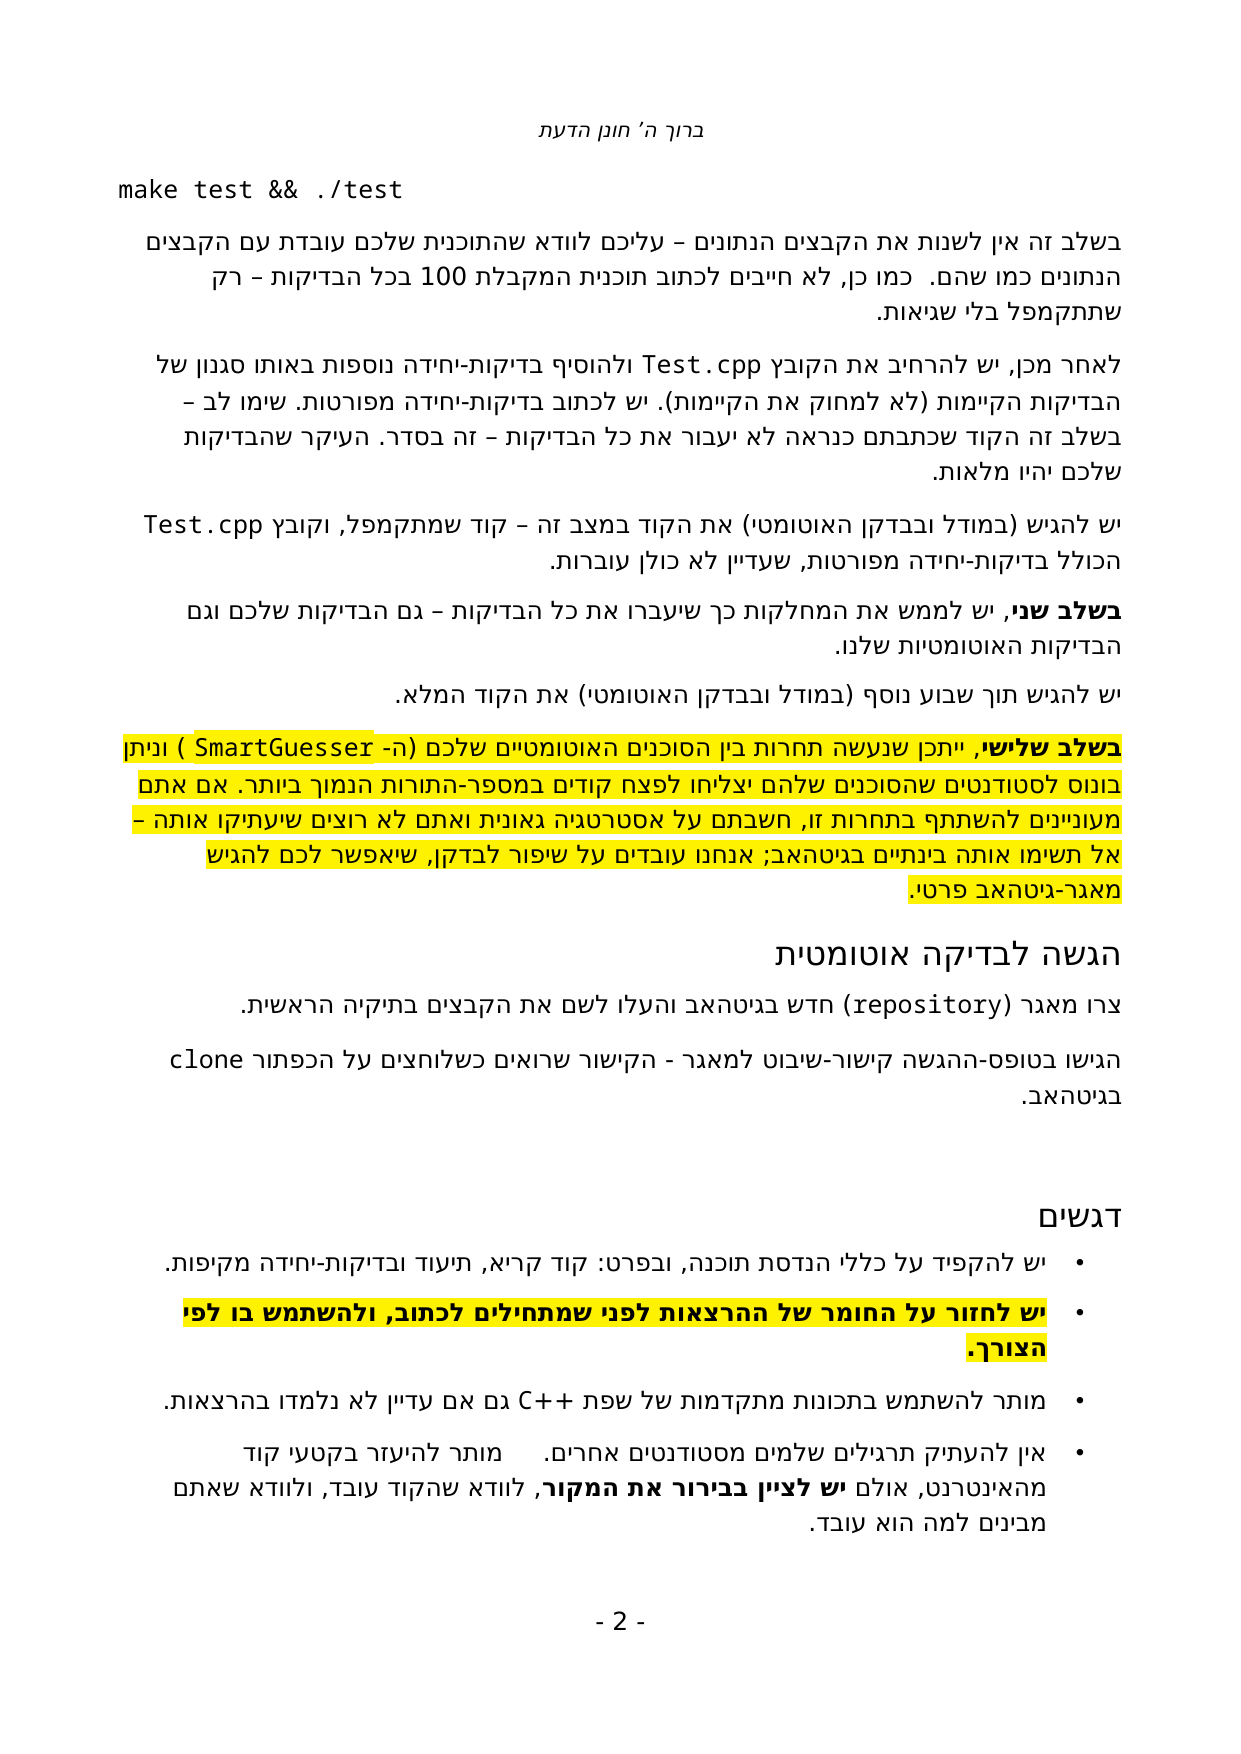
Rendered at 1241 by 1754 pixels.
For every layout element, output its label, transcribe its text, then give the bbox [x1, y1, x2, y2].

list מותר להשתמש בתכונות מתקדמות של שפת ++C גם אם עדיין לא נלמדו בהרצאות. [118, 1382, 1084, 1417]
text בשלב שני, יש לממש את המחלקות כך שיעברו את כל הבדיקות – גם הבדיקות שלכם וגם הבדיקות האוטומטיות שלנו. [118, 596, 1122, 660]
text הגישו בטופס-ההגשה קישור-שיבוט למאגר - הקישור שרואים כשלוחצים על הכפתור clone בגיטהאב. [118, 1042, 1122, 1111]
text לאחר מכן, יש להרחיב את הקובץ Test.cpp ולהוסיף בדיקות-יחידה נוספות באותו סגנון של הבדיקות הקיימות (לא למחוק את הקיימות). יש לכתוב בדיקות-יחידה מפורטות. שימו לב – בשלב זה הקוד שכתבתם כנראה לא יעבור את כל הבדיקות – זה בסדר. העיקר שהבדיקות שלכם יהיו מלאות. [118, 347, 1122, 486]
text בשלב שלישי, ייתכן שנעשה תחרות בין הסוכנים האוטומטיים שלכם (ה- SmartGuesser ) וניתן בונוס לסטודנטים שהסוכנים שלהם יצליחו לפצח קודים במספר-התורות הנמוך ביותר. אם אתם מעוניינים להשתתף בתחרות זו, חשבתם על אסטרטגיה גאונית ואתם לא רוצים שיעתיקו אותה – אל תשימו אותה בינתיים בגיטהאב; אנחנו עובדים על שיפור לבדקן, שיאפשר לכם להגיש מאגר-גיטהאב פרטי. [118, 730, 1122, 904]
text צרו מאגר (repository) חדש בגיטהאב והעלו לשם את הקבצים בתיקיה הראשית. [118, 986, 1122, 1020]
text יש להגיש (במודל ובבדקן האוטומטי) את הקוד במצב זה – קוד שמתקמפל, וקובץ Test.cpp הכולל בדיקות-יחידה מפורטות, שעדיין לא כולן עוברות. [118, 506, 1122, 575]
list אין להעתיק תרגילים שלמים מסטודנטים אחרים. מותר להיעזר בקטעי קוד מהאינטרנט, אולם יש לציין בבירור את המקור, לוודא שהקוד עובד, ולוודא שאתם מבינים למה הוא עובד. [118, 1438, 1084, 1537]
list יש להקפיד על כללי הנדסת תוכנה, ובפרט: קוד קריא, תיעוד ובדיקות-יחידה מקיפות. [118, 1248, 1084, 1277]
list יש לחזור על החומר של ההרצאות לפני שמתחילים לכתוב, ולהשתמש בו לפי הצורך. [118, 1298, 1084, 1362]
text בשלב זה אין לשנות את הקבצים הנתונים – עליכם לוודא שהתוכנית שלכם עובדת עם הקבצים הנתונים כמו שהם. כמו כן, לא חייבים לכתוב תוכנית המקבלת 100 בכל הבדיקות – רק שתתקמפל בלי שגיאות. [118, 227, 1122, 326]
subtitle הגשה לבדיקה אוטומטית [118, 935, 1122, 974]
text make test && ./test [118, 172, 1122, 206]
text יש להגיש תוך שבוע נוסף (במודל ובבדקן האוטומטי) את הקוד המלא. [118, 680, 1122, 709]
subtitle דגשים [118, 1197, 1122, 1236]
